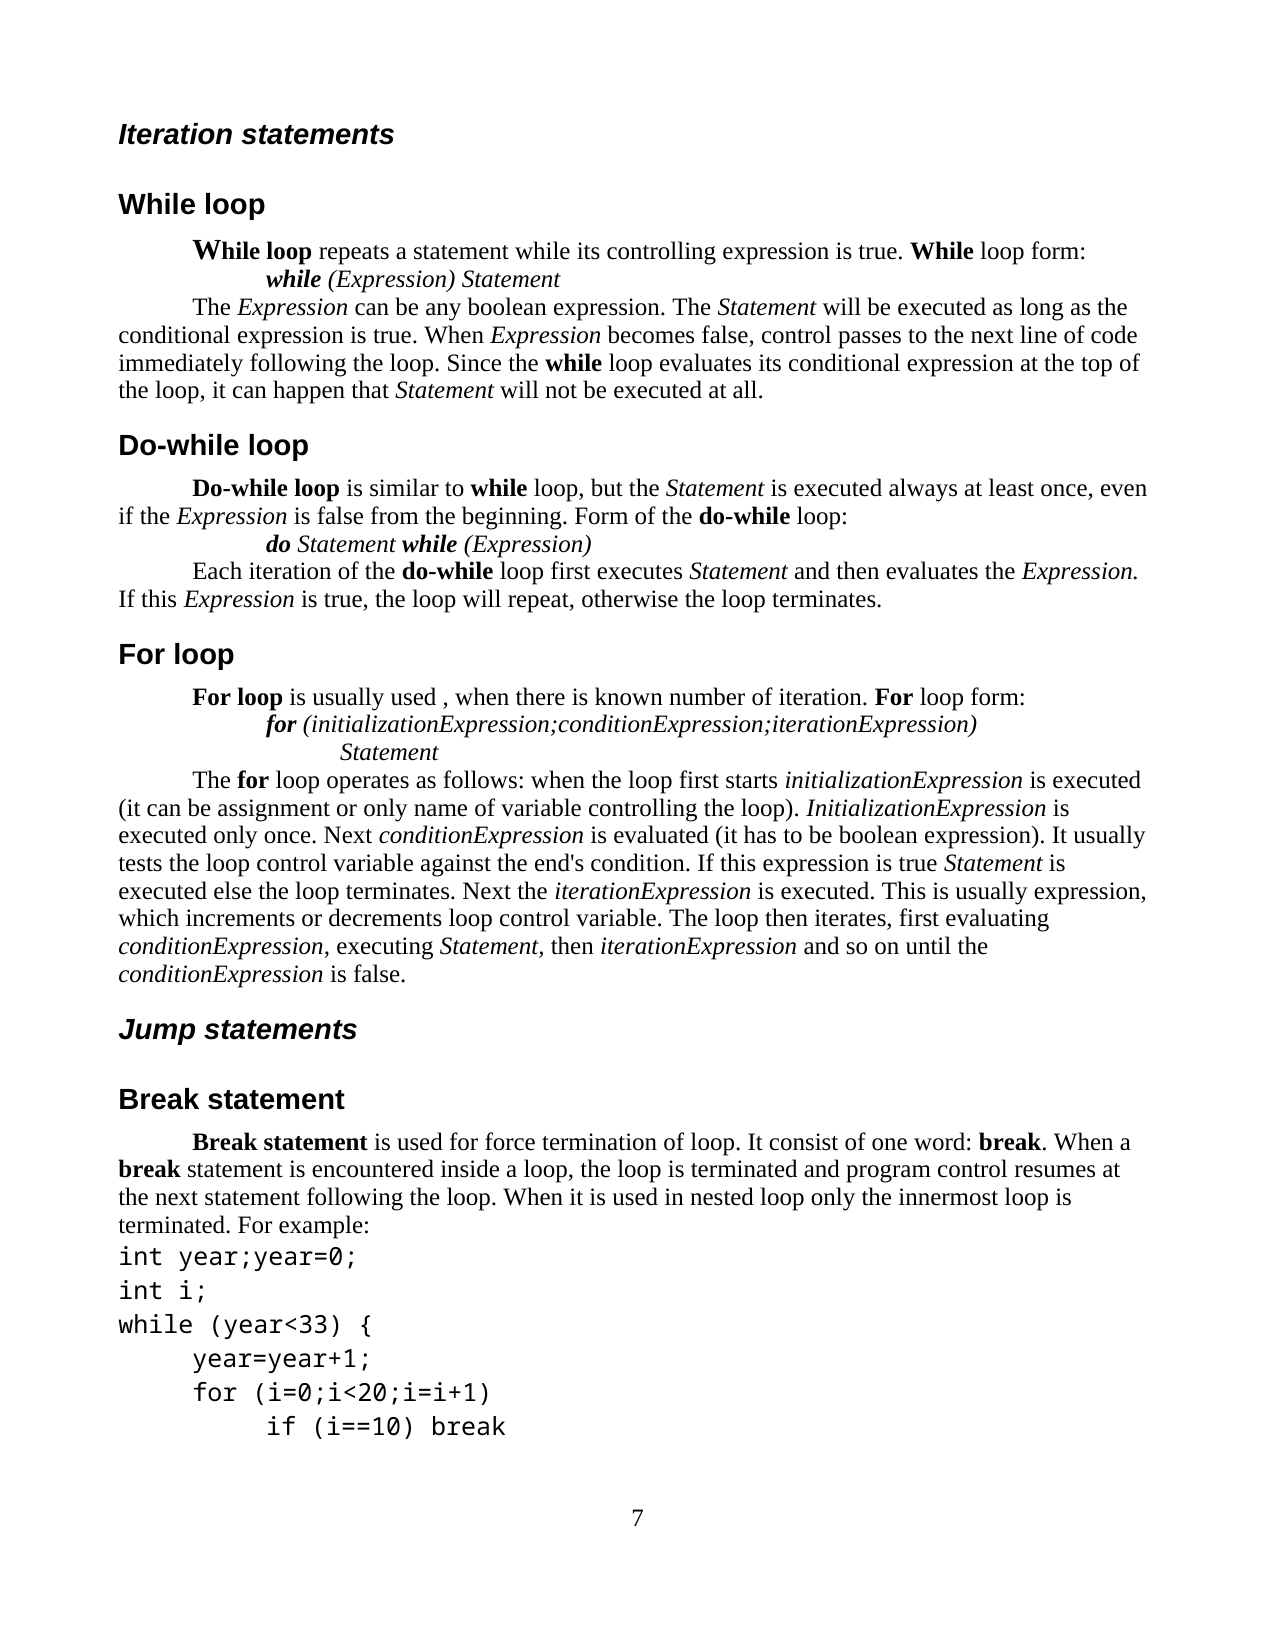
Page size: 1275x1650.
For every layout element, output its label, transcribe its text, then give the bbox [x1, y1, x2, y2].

subtitle Iteration statements [118, 118, 1157, 151]
text year=year+1; [118, 1341, 1157, 1375]
text The Expression can be any boolean expression. The Statement will be executed as long as the conditional expression is true. When Expression becomes false, control passes to the next line of code immediately following the loop. Since the while loop evaluates its conditional expression at the top of the loop, it can happen that Statement will not be executed at all. [118, 293, 1157, 404]
subtitle Break statement [118, 1083, 1157, 1115]
text while (year<33) { [118, 1307, 1157, 1341]
subtitle Jump statements [118, 1013, 1157, 1045]
text int i; [118, 1273, 1157, 1307]
text for (i=0;i<20;i=i+1) [118, 1375, 1157, 1409]
text Do-while loop is similar to while loop, but the Statement is executed always at least once, even if the Expression is false from the beginning. Form of the do-while loop: [118, 474, 1157, 530]
text do Statement while (Expression) [118, 530, 1157, 557]
text While loop repeats a statement while its controlling expression is true. While loop form: [118, 233, 1157, 266]
text int year;year=0; [118, 1239, 1157, 1273]
text for (initializationExpression;conditionExpression;iterationExpression) Statement The for loop operates as follows: when the loop first starts initializationExpression is executed (it can be assignment or only name of variable controlling the loop). InitializationExpression is executed only once. Next conditionExpression is evaluated (it has to be boolean expression). It usually tests the loop control variable against the end's condition. If this expression is true Statement is executed else the loop terminates. Next the iterationExpression is executed. This is usually expression, which increments or decrements loop control variable. The loop then iterates, first evaluating conditionExpression, executing Statement, then iterationExpression and so on until the conditionExpression is false. [118, 711, 1157, 988]
subtitle Do-while loop [118, 429, 1157, 462]
text if (i==10) break [118, 1409, 1157, 1443]
text while (Expression) Statement [118, 266, 1157, 293]
text Each iteration of the do-while loop first executes Statement and then evaluates the Expression. If this Expression is true, the loop will repeat, otherwise the loop terminates. [118, 557, 1157, 613]
text Break statement is used for force termination of loop. It consist of one word: break. When a break statement is encountered inside a loop, the loop is terminated and program control resumes at the next statement following the loop. When it is used in nested loop only the innermost loop is terminated. For example: [118, 1128, 1157, 1239]
text For loop is usually used , when there is known number of iteration. For loop form: [118, 683, 1157, 711]
subtitle While loop [118, 188, 1157, 221]
subtitle For loop [118, 638, 1157, 670]
